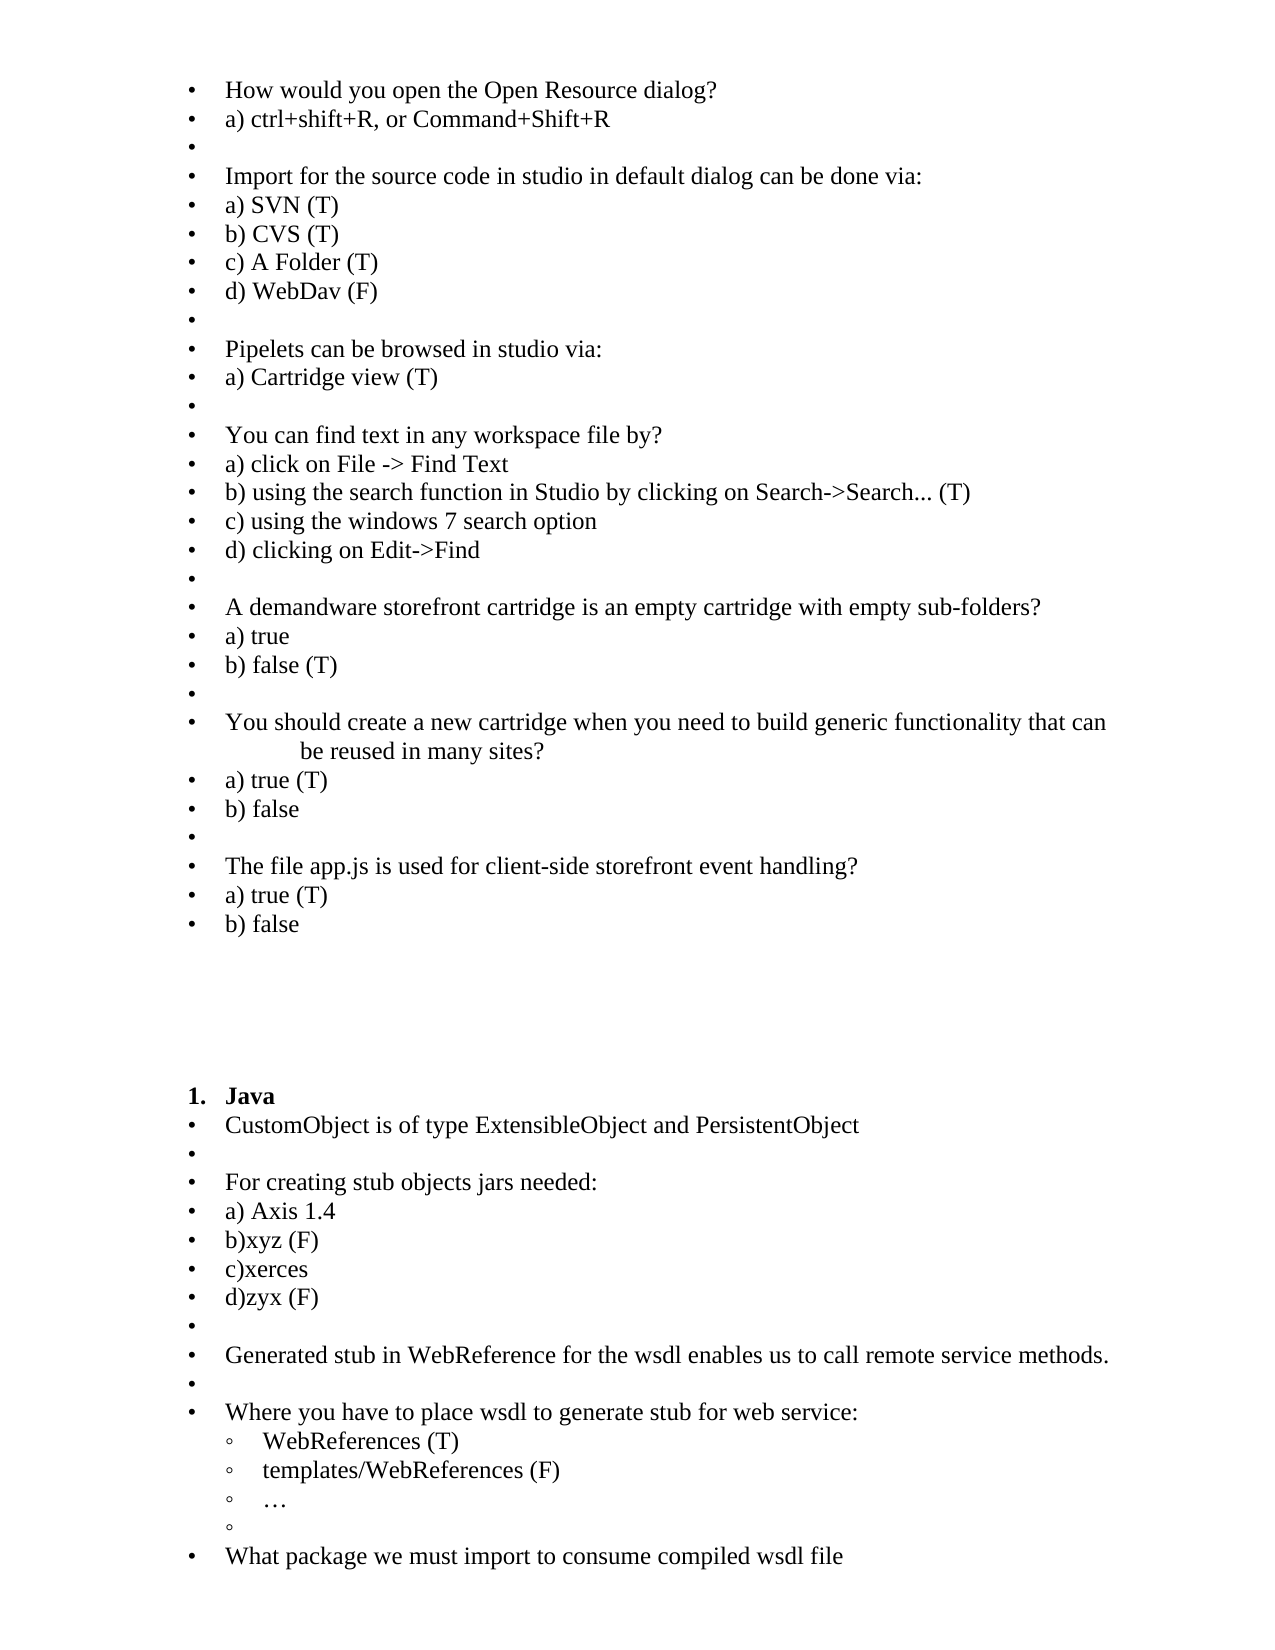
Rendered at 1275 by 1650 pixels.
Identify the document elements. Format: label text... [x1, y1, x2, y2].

list d)zyx (F) [187, 1282, 1125, 1311]
list a) SVN (T) [187, 190, 1125, 219]
list Where you have to place wsdl to generate stub for web service: [187, 1397, 1125, 1426]
list templates/WebReferences (F) [225, 1455, 1125, 1484]
list You should create a new cartridge when you need to build generic functionality that can be reused in many sites? [187, 707, 1125, 765]
list d) clicking on Edit->Find [187, 535, 1125, 564]
list a) true [187, 621, 1125, 650]
list For creating stub objects jars needed: [187, 1167, 1125, 1196]
list c) using the windows 7 search option [187, 506, 1125, 535]
list a) click on File -> Find Text [187, 449, 1125, 477]
list What package we must import to consume compiled wsdl file [187, 1541, 1125, 1570]
list WebReferences (T) [225, 1426, 1125, 1455]
list Import for the source code in studio in default dialog can be done via: [187, 161, 1125, 190]
list a) true (T) [187, 880, 1125, 909]
list d) WebDav (F) [187, 276, 1125, 305]
list b) false [187, 794, 1125, 822]
list b)xyz (F) [187, 1225, 1125, 1254]
list The file app.js is used for client-side storefront event handling? [187, 851, 1125, 880]
list You can find text in any workspace file by? [187, 420, 1125, 449]
list … [225, 1484, 1125, 1512]
list CustomObject is of type ExtensibleObject and PersistentObject [187, 1110, 1125, 1139]
list b) CVS (T) [187, 219, 1125, 247]
list a) Cartridge view (T) [187, 362, 1125, 391]
list b) using the search function in Studio by clicking on Search->Search... (T) [187, 477, 1125, 506]
list a) Axis 1.4 [187, 1196, 1125, 1225]
list Pipelets can be browsed in studio via: [187, 334, 1125, 362]
list Java [187, 1081, 1125, 1110]
list A demandware storefront cartridge is an empty cartridge with empty sub-folders? [187, 592, 1125, 621]
list b) false [187, 909, 1125, 937]
list c) A Folder (T) [187, 247, 1125, 276]
list b) false (T) [187, 650, 1125, 679]
list Generated stub in WebReference for the wsdl enables us to call remote service methods. [187, 1340, 1125, 1369]
list a) ctrl+shift+R, or Command+Shift+R [187, 104, 1125, 132]
list How would you open the Open Resource dialog? [187, 75, 1125, 104]
list c)xerces [187, 1254, 1125, 1282]
list a) true (T) [187, 765, 1125, 794]
